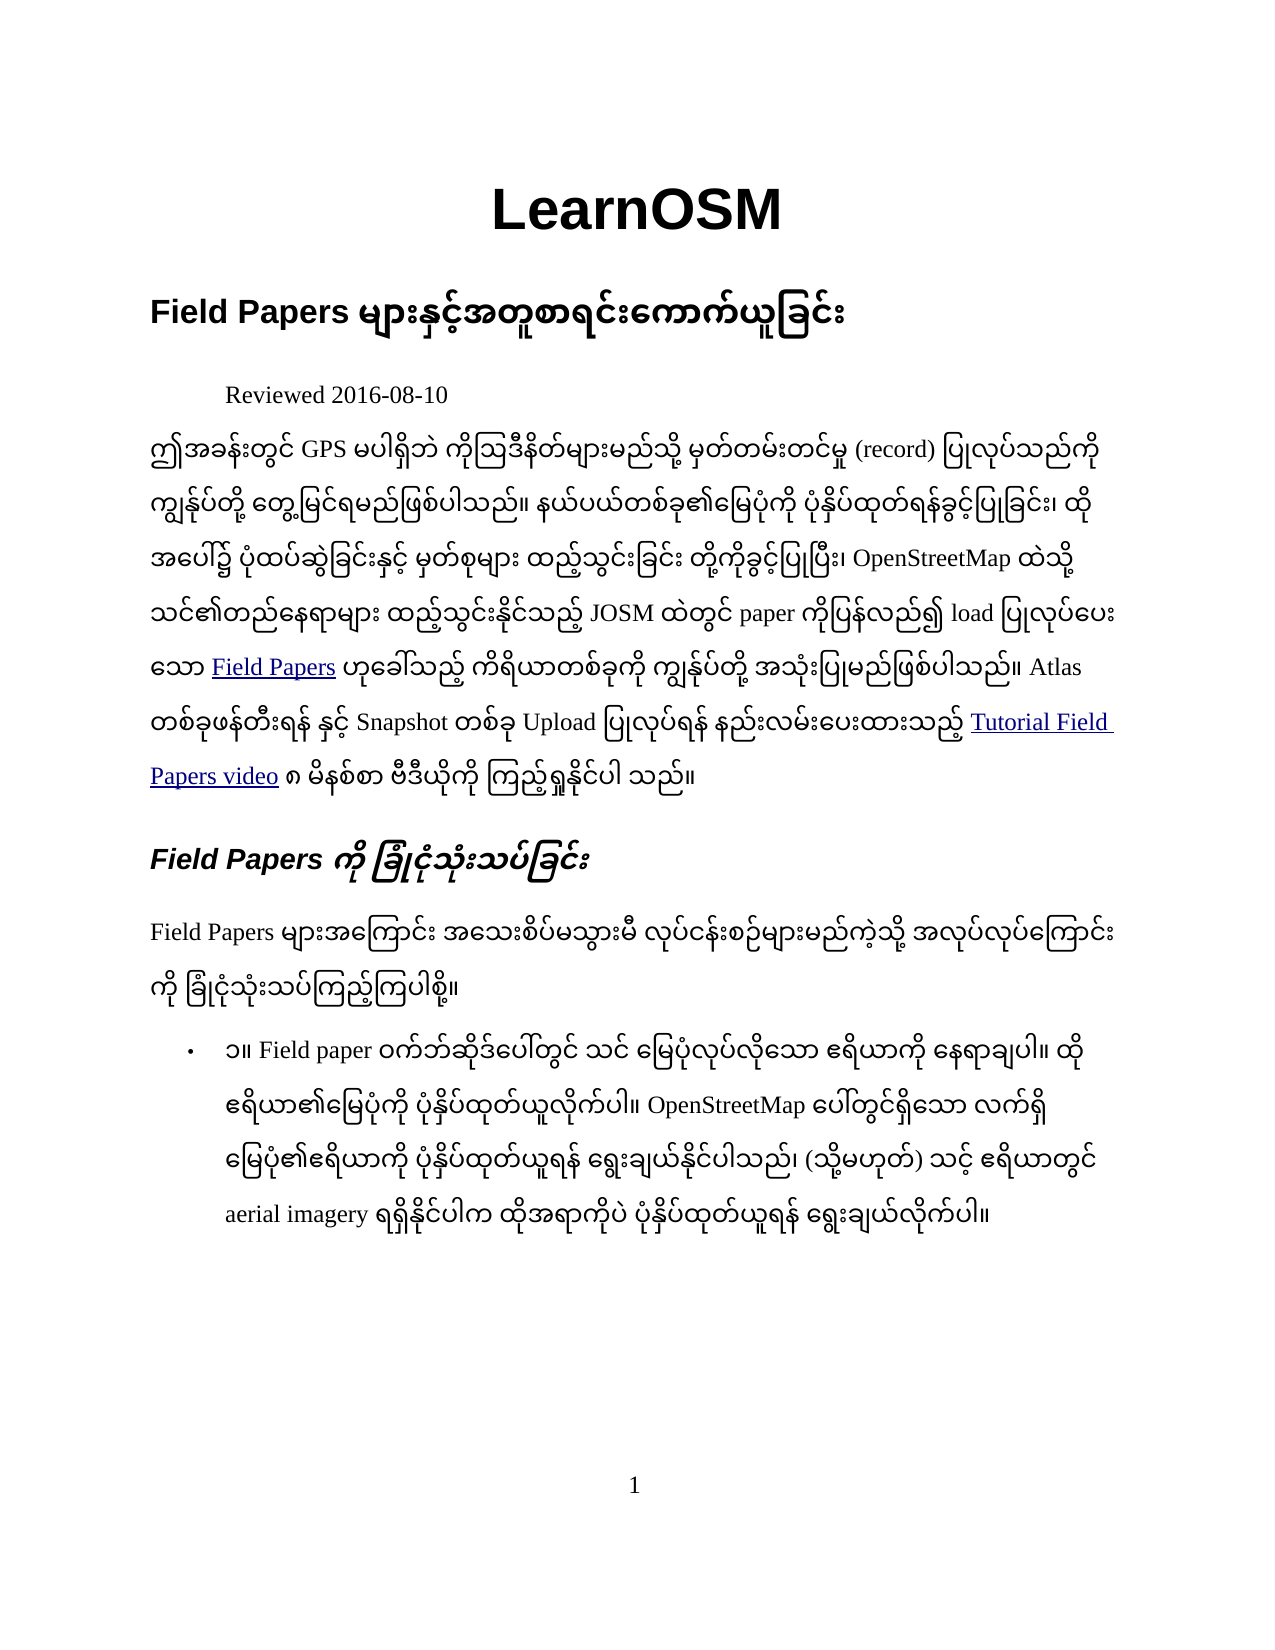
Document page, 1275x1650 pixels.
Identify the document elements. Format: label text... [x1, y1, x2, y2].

subtitle Field Papers ကို ခြုံငုံသုံးသပ်ခြင်း [150, 831, 1125, 895]
list ၁။ Field paper ဝက်ဘ်ဆိုဒ်ပေါ်တွင် သင် မြေပုံလုပ်လိုသော ဧရိယာကို နေရာချပါ။ ထိုဧရိယာ၏မြေပုံကို ပုံနှိပ်ထုတ်ယူလိုက်ပါ။ OpenStreetMap ပေါ်တွင်ရှိသော လက်ရှိမြေပုံ၏ဧရိယာကို ပုံနှိပ်ထုတ်ယူရန် ရွေးချယ်နိုင်ပါသည်၊ (သို့မဟုတ်) သင့် ဧရိယာတွင် aerial imagery ရရှိနိုင်ပါက ထိုအရာကိုပဲ ပုံနှိပ်ထုတ်ယူရန် ရွေးချယ်လိုက်ပါ။ [187, 1026, 1125, 1244]
text Field Papers များအကြောင်း အသေးစိပ်မသွားမီ လုပ်ငန်းစဉ်များမည်ကဲ့သို့ အလုပ်လုပ်ကြောင်းကို ခြုံငုံသုံးသပ်ကြည့်ကြပါစို့။ [150, 907, 1125, 1017]
text Reviewed 2016-08-10 [225, 380, 1125, 409]
text ဤအခန်းတွင် GPS မပါရှိဘဲ ကိုဩဒီနိတ်များမည်သို့ မှတ်တမ်းတင်မှု (record) ပြုလုပ်သည်ကို ကျွန်ုပ်တို့ တွေ့မြင်ရမည်ဖြစ်ပါသည်။ နယ်ပယ်တစ်ခု၏မြေပုံကို ပုံနှိပ်ထုတ်ရန်ခွင့်ပြုခြင်း၊ ထိုအပေါ်၌ ပုံထပ်ဆွဲခြင်းနှင့် မှတ်စုများ ထည့်သွင်းခြင်း တို့ကိုခွင့်ပြုပြီး၊ OpenStreetMap ထဲသို့ သင်၏တည်နေရာများ ထည့်သွင်းနိုင်သည့် JOSM ထဲတွင် paper ကိုပြန်လည်၍ load ပြုလုပ်ပေးသော Field Papers ဟုခေါ်သည့် ကိရိယာတစ်ခုကို ကျွန်ုပ်တို့ အသုံးပြုမည်ဖြစ်ပါသည်။ Atlas တစ်ခုဖန်တီးရန် နှင့် Snapshot တစ်ခု Upload ပြုလုပ်ရန် နည်းလမ်းပေးထားသည့် Tutorial Field Papers video ၈ မိနစ်စာ ဗီဒီယိုကို ကြည့်ရှုနိုင်ပါ သည်။ [150, 424, 1125, 806]
subtitle Field Papers များနှင့်အတူစာရင်းကောက်ယူခြင်း [150, 279, 1125, 353]
title LearnOSM [150, 175, 1125, 242]
